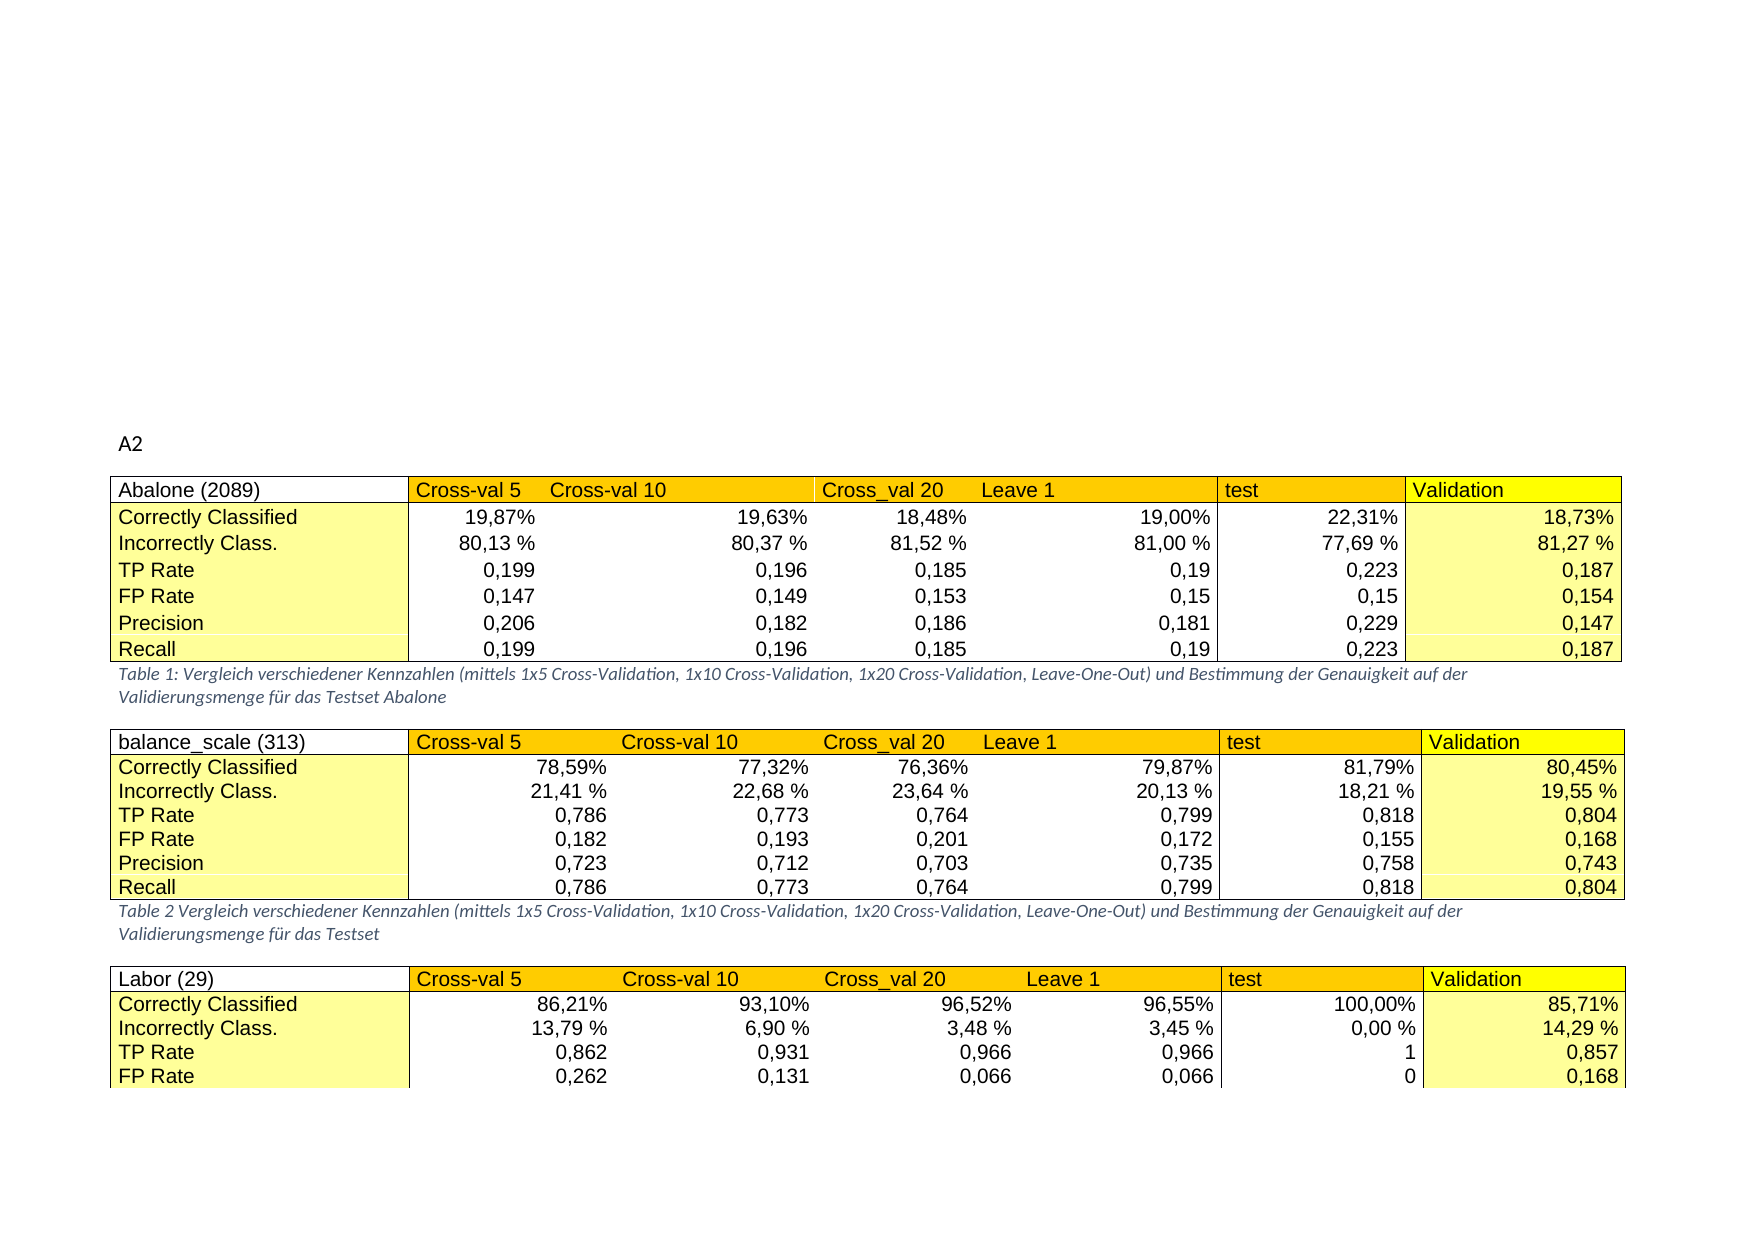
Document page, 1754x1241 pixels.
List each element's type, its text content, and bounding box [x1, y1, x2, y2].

table_cell 0,966 [817, 1040, 1019, 1064]
table_cell 76,36% [816, 755, 976, 779]
table_cell 0,818 [1220, 875, 1421, 898]
table_header Leave 1 [976, 730, 1219, 754]
table_cell 0,818 [1220, 803, 1421, 827]
table_header Cross_val 20 [815, 477, 974, 502]
table_cell 13,79 % [410, 1016, 615, 1040]
table_header Validation [1422, 730, 1624, 754]
table_header test [1218, 477, 1405, 502]
table_cell 0,201 [816, 827, 976, 851]
table_cell 0,196 [542, 635, 814, 661]
table_cell 18,73% [1406, 503, 1621, 529]
table_cell 0,196 [542, 555, 814, 582]
table_header Validation [1424, 967, 1625, 991]
table_cell 81,27 % [1406, 529, 1621, 555]
table_cell 0,186 [815, 608, 974, 634]
table_cell 0,19 [974, 635, 1217, 661]
table_cell 0,229 [1218, 608, 1405, 634]
table_cell 0,786 [409, 803, 614, 827]
table_cell 0,857 [1424, 1040, 1625, 1064]
table_cell 18,48% [815, 503, 974, 529]
table_cell 0,966 [1019, 1040, 1221, 1064]
table_cell 96,55% [1019, 992, 1221, 1016]
table_cell 79,87% [976, 755, 1219, 779]
table_cell 77,32% [614, 755, 816, 779]
table_header Cross_val 20 [816, 730, 976, 754]
table_cell 0,15 [974, 582, 1217, 608]
table_header Leave 1 [974, 477, 1217, 502]
table_header Leave 1 [1019, 967, 1221, 991]
table_cell 0,185 [815, 555, 974, 582]
table_cell 0,764 [816, 875, 976, 898]
table_cell 0,131 [615, 1064, 817, 1088]
table_cell 14,29 % [1424, 1016, 1625, 1040]
table_cell 0,199 [409, 635, 542, 661]
table_cell 3,48 % [817, 1016, 1019, 1040]
table_cell 23,64 % [816, 779, 976, 803]
table_cell 0,172 [976, 827, 1219, 851]
table_cell 0,147 [1406, 608, 1621, 634]
table_cell 0,153 [815, 582, 974, 608]
table_cell 19,00% [974, 503, 1217, 529]
table_header Cross-val 10 [615, 967, 817, 991]
table_cell 0,187 [1406, 635, 1621, 661]
table_cell 81,79% [1220, 755, 1421, 779]
table_header Cross-val 10 [542, 477, 814, 502]
text Table 1: Vergleich verschiedener Kennzahlen (mittels 1x5 Cross-Validation, 1x10 Cross-Validation, 1x20 Cross-Validation, Leave-One-Out) und Bestimmung der Genauigkeit auf der Validierungsmenge für das Testset Abalone [118, 662, 1606, 708]
table_cell Incorrectly Class. [111, 1016, 409, 1040]
table_cell Precision [111, 851, 408, 874]
table_cell 18,21 % [1220, 779, 1421, 803]
table_cell 0,223 [1218, 635, 1405, 661]
text A2 [118, 429, 1606, 457]
table_cell 0,743 [1422, 851, 1624, 874]
table_cell 0,764 [816, 803, 976, 827]
table_cell 0,799 [976, 875, 1219, 898]
table_cell FP Rate [111, 582, 408, 608]
table_cell 0 [1222, 1064, 1423, 1088]
table_cell 1 [1222, 1040, 1423, 1064]
table_cell Incorrectly Class. [111, 529, 408, 555]
table_cell 86,21% [410, 992, 615, 1016]
table_cell 0,193 [614, 827, 816, 851]
text Table 2 Vergleich verschiedener Kennzahlen (mittels 1x5 Cross-Validation, 1x10 Cross-Validation, 1x20 Cross-Validation, Leave-One-Out) und Bestimmung der Genauigkeit auf der Validierungsmenge für das Testset [118, 900, 1606, 945]
table_cell 0,155 [1220, 827, 1421, 851]
table_cell TP Rate [111, 555, 408, 582]
table_cell 85,71% [1424, 992, 1625, 1016]
table_cell 0,199 [409, 555, 542, 582]
table_cell 0,00 % [1222, 1016, 1423, 1040]
table_cell 0,862 [410, 1040, 615, 1064]
table_cell 0,712 [614, 851, 816, 874]
table_cell 0,758 [1220, 851, 1421, 874]
table_cell Correctly Classified [111, 992, 409, 1016]
table_cell 0,181 [974, 608, 1217, 634]
table_cell 0,703 [816, 851, 976, 874]
table_cell TP Rate [111, 803, 408, 827]
table_cell 0,187 [1406, 555, 1621, 582]
table_cell 0,804 [1422, 803, 1624, 827]
table_cell 0,735 [976, 851, 1219, 874]
table_cell FP Rate [111, 827, 408, 851]
table_cell 0,147 [409, 582, 542, 608]
table_cell 0,262 [410, 1064, 615, 1088]
table_cell Recall [111, 635, 408, 661]
table_header Labor (29) [111, 967, 409, 991]
table_cell 0,19 [974, 555, 1217, 582]
table_cell 0,066 [1019, 1064, 1221, 1088]
table_cell 0,168 [1424, 1064, 1625, 1088]
table_cell Correctly Classified [111, 503, 408, 529]
table_cell 0,182 [409, 827, 614, 851]
table_cell 0,149 [542, 582, 814, 608]
table_cell FP Rate [111, 1064, 409, 1088]
table_header balance_scale (313) [111, 730, 408, 754]
table_cell Precision [111, 608, 408, 634]
table_cell 0,182 [542, 608, 814, 634]
table_header Abalone (2089) [111, 477, 408, 502]
table_cell 0,773 [614, 875, 816, 898]
table_header test [1220, 730, 1421, 754]
table_cell 0,154 [1406, 582, 1621, 608]
table_cell 0,185 [815, 635, 974, 661]
table_cell 78,59% [409, 755, 614, 779]
table_cell 0,723 [409, 851, 614, 874]
table_cell 0,799 [976, 803, 1219, 827]
table_cell 21,41 % [409, 779, 614, 803]
table_cell 93,10% [615, 992, 817, 1016]
table_header Cross-val 5 [409, 730, 614, 754]
table_cell 96,52% [817, 992, 1019, 1016]
table_cell 80,45% [1422, 755, 1624, 779]
table_cell 22,31% [1218, 503, 1405, 529]
table_cell 81,52 % [815, 529, 974, 555]
table_cell 0,773 [614, 803, 816, 827]
table_cell 0,15 [1218, 582, 1405, 608]
table_cell 22,68 % [614, 779, 816, 803]
table_cell 80,37 % [542, 529, 814, 555]
table_cell 0,223 [1218, 555, 1405, 582]
table_header Validation [1406, 477, 1621, 502]
table_cell 3,45 % [1019, 1016, 1221, 1040]
table_cell 19,87% [409, 503, 542, 529]
table_cell 0,168 [1422, 827, 1624, 851]
table_cell 80,13 % [409, 529, 542, 555]
table_cell 0,066 [817, 1064, 1019, 1088]
table_cell 19,55 % [1422, 779, 1624, 803]
table_cell 19,63% [542, 503, 814, 529]
table_cell 81,00 % [974, 529, 1217, 555]
table_cell 0,804 [1422, 875, 1624, 898]
table_cell 0,206 [409, 608, 542, 634]
table_cell 6,90 % [615, 1016, 817, 1040]
table_cell Correctly Classified [111, 755, 408, 779]
table_header Cross_val 20 [817, 967, 1019, 991]
table_cell TP Rate [111, 1040, 409, 1064]
table_header Cross-val 5 [410, 967, 615, 991]
table_header Cross-val 5 [409, 477, 542, 502]
table_cell 77,69 % [1218, 529, 1405, 555]
table_header test [1222, 967, 1423, 991]
table_cell 0,786 [409, 875, 614, 898]
table_cell 0,931 [615, 1040, 817, 1064]
table_cell 20,13 % [976, 779, 1219, 803]
table_cell Incorrectly Class. [111, 779, 408, 803]
table_cell 100,00% [1222, 992, 1423, 1016]
table_cell Recall [111, 875, 408, 898]
table_header Cross-val 10 [614, 730, 816, 754]
